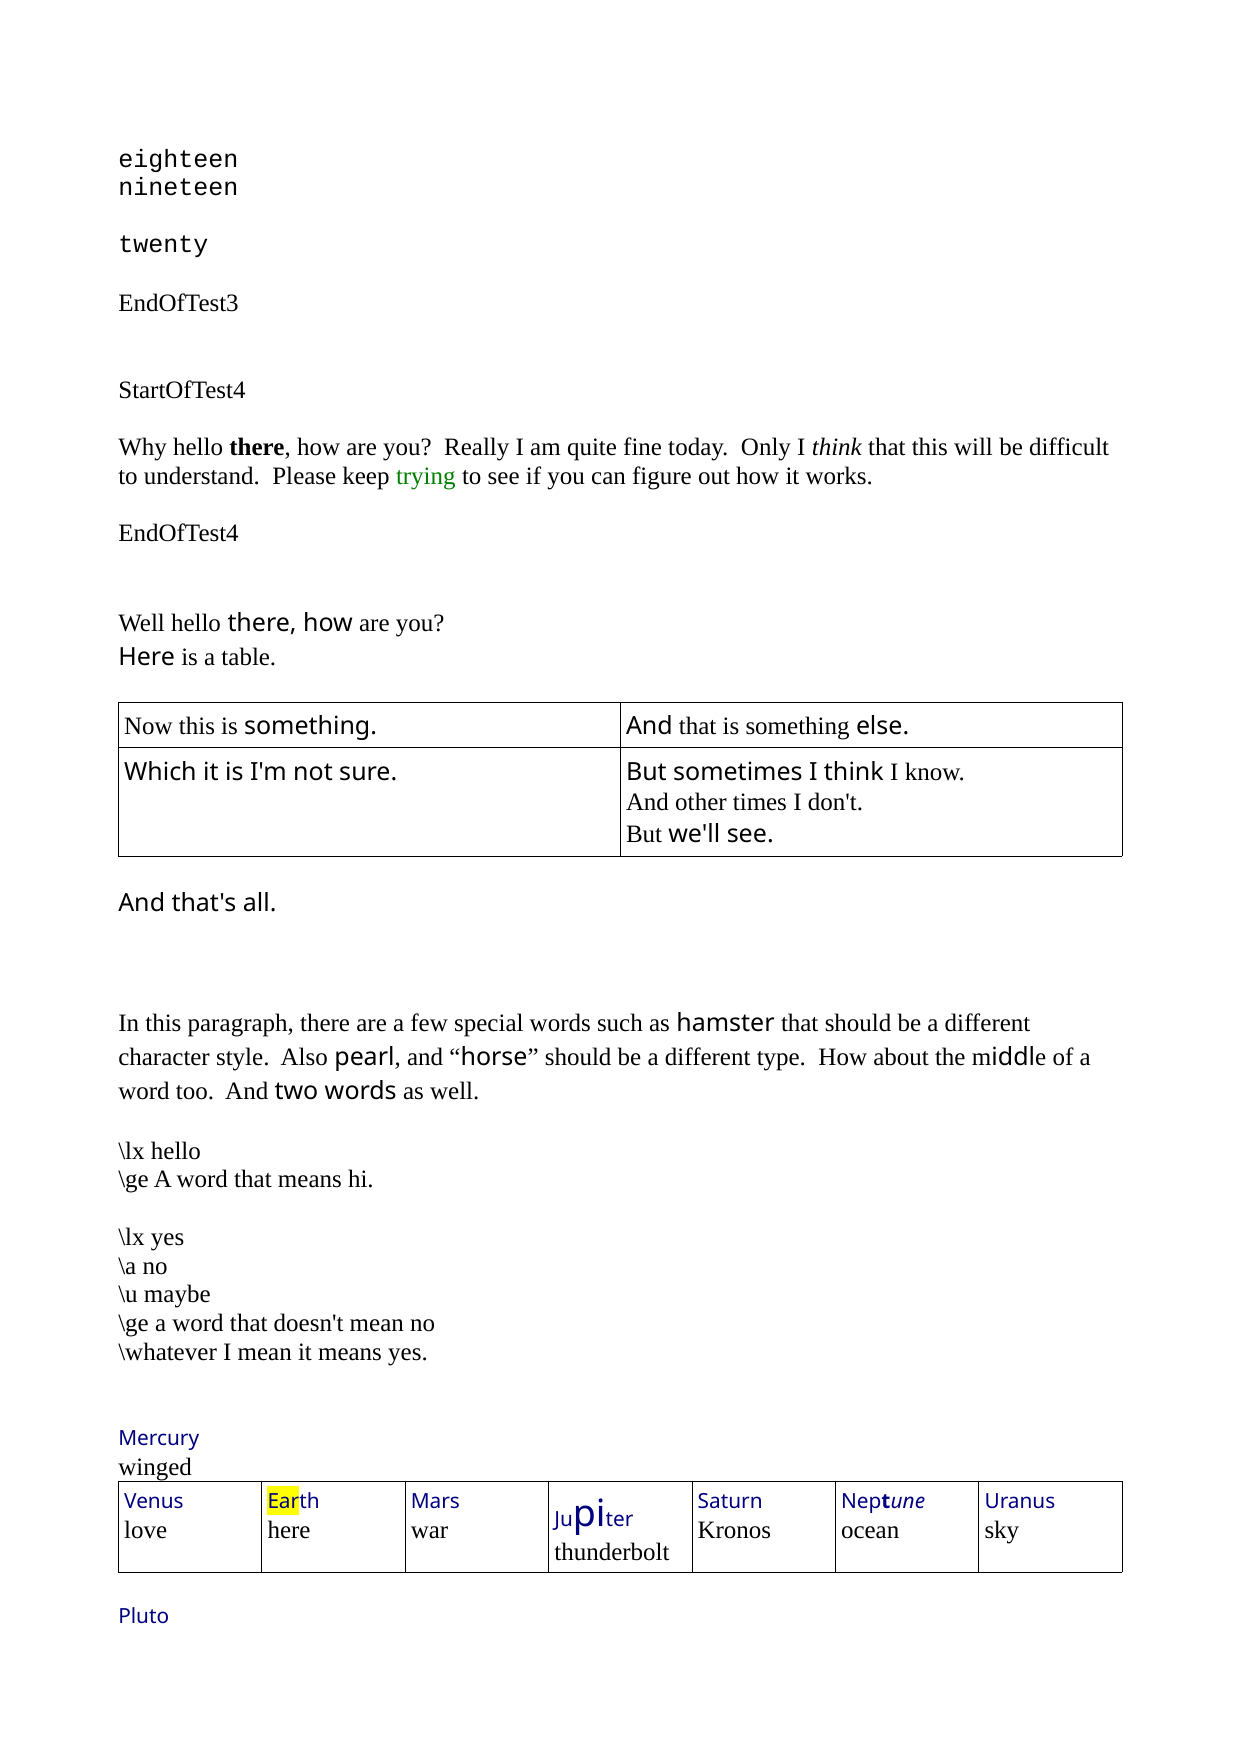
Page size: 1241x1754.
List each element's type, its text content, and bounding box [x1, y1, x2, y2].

text Mercury [118, 1423, 1122, 1452]
text In this paragraph, there are a few special words such as hamster that should be a different character style. Also pearl, and “horse” should be a different type. How about the middle of a word too. And two words as well. [118, 1005, 1122, 1107]
table_header Saturn Kronos [693, 1482, 835, 1572]
table_header Uranus sky [979, 1482, 1122, 1572]
text Pluto [118, 1601, 1122, 1629]
text eighteen [118, 146, 1122, 175]
table_header Earth here [262, 1482, 405, 1572]
text \whatever I mean it means yes. [118, 1337, 1122, 1366]
text twenty [118, 231, 1122, 260]
text Here is a table. [118, 639, 1122, 673]
text winged [118, 1452, 1122, 1481]
table_cell But sometimes I think I know. And other times I don't. But we'll see. [621, 748, 1122, 856]
table_header Now this is something. [119, 703, 620, 747]
text \u maybe [118, 1279, 1122, 1308]
text Why hello there, how are you? Really I am quite fine today. Only I think that this will be difficult to understand. Please keep trying to see if you can figure out how it works. [118, 432, 1122, 490]
text EndOfTest4 [118, 518, 1122, 547]
text nineteen [118, 175, 1122, 203]
table_header Jupiter thunderbolt [549, 1482, 692, 1572]
text \ge A word that means hi. [118, 1164, 1122, 1193]
text Well hello there, how are you? [118, 605, 1122, 639]
table_header Mars war [406, 1482, 548, 1572]
text EndOfTest3 [118, 288, 1122, 317]
text \a no [118, 1251, 1122, 1279]
table_cell Which it is I'm not sure. [119, 748, 620, 856]
text \lx yes [118, 1222, 1122, 1251]
text \lx hello [118, 1136, 1122, 1164]
table_header Neptune ocean [836, 1482, 978, 1572]
table_header And that is something else. [621, 703, 1122, 747]
text And that's all. [118, 884, 1122, 919]
text StartOfTest4 [118, 375, 1122, 403]
table_header Venus love [119, 1482, 261, 1572]
text \ge a word that doesn't mean no [118, 1308, 1122, 1337]
